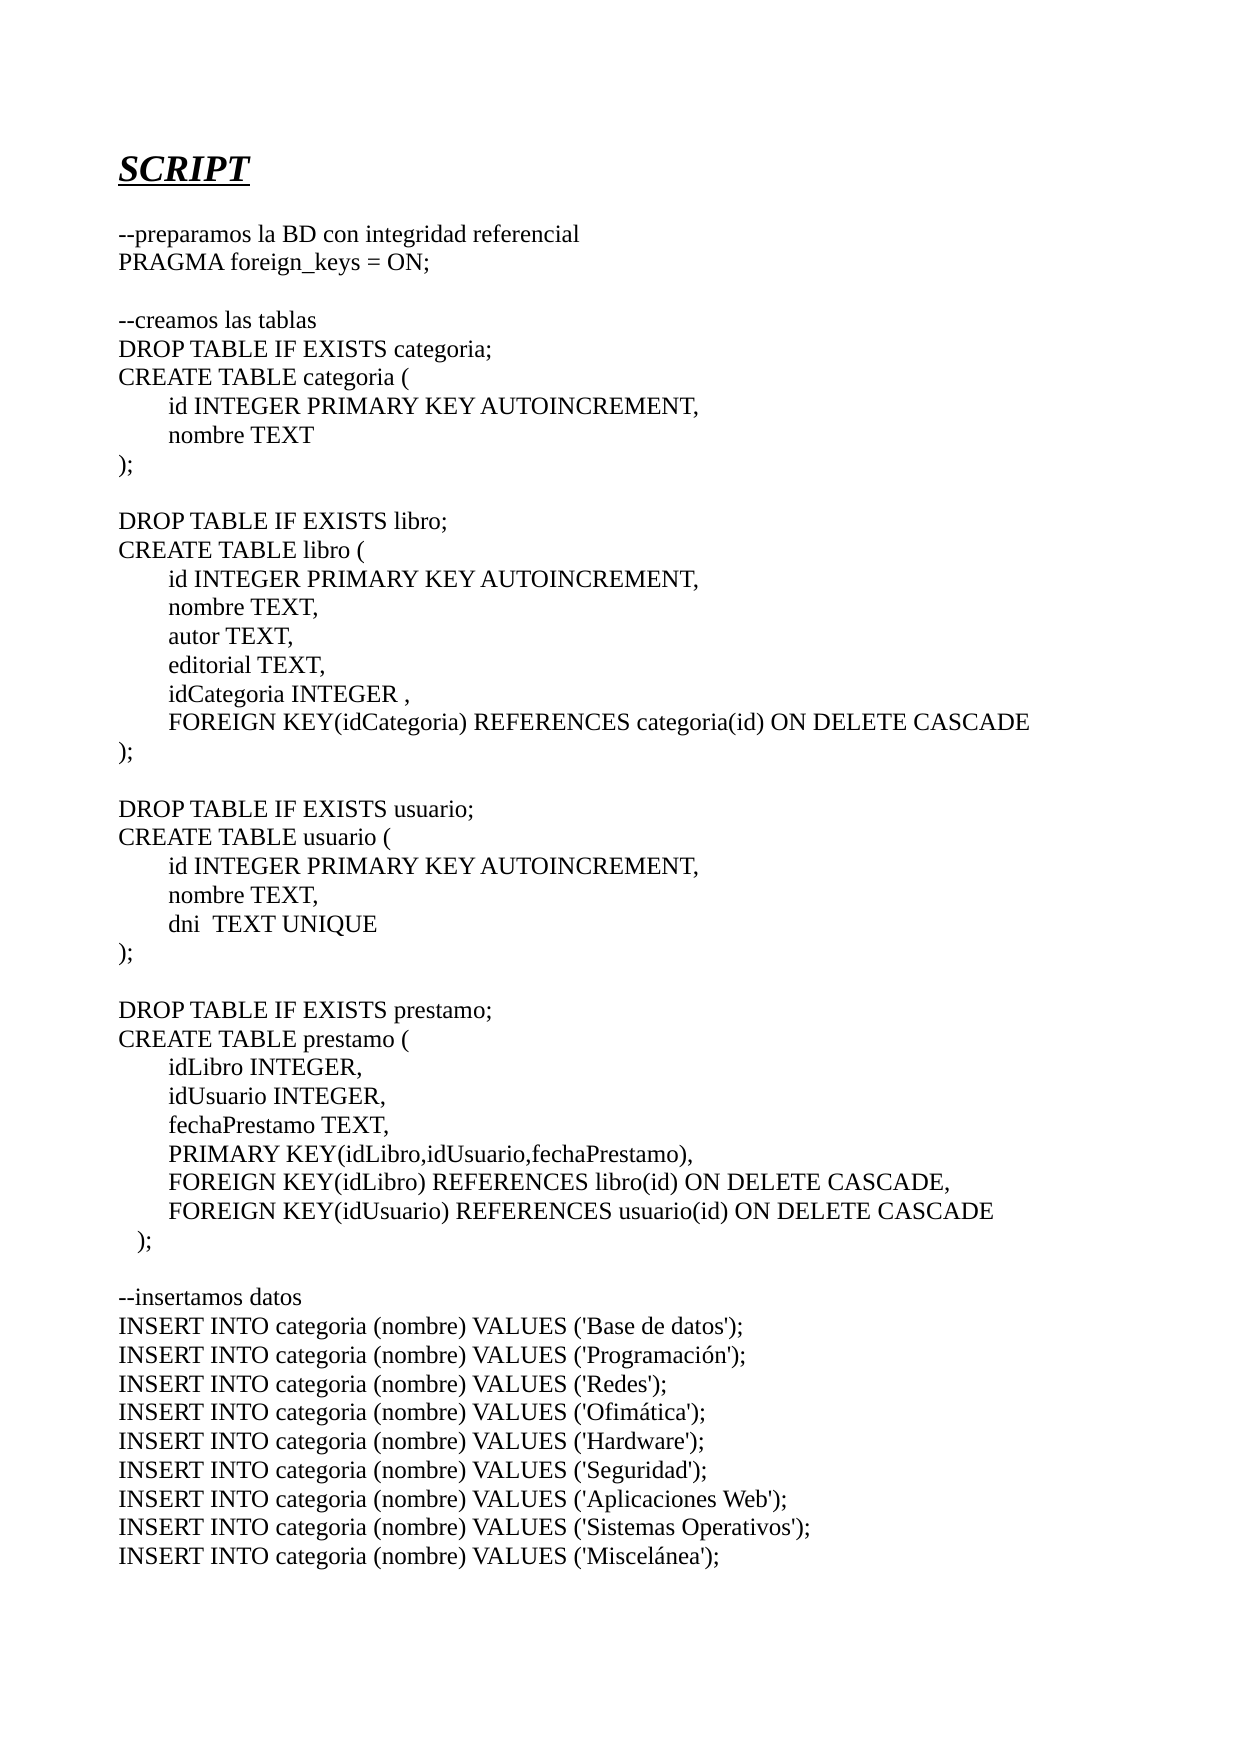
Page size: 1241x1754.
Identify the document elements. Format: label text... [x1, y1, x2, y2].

text INSERT INTO categoria (nombre) VALUES ('Sistemas Operativos'); [118, 1512, 1122, 1541]
text PRIMARY KEY(idLibro,idUsuario,fechaPrestamo), [118, 1139, 1122, 1167]
text editorial TEXT, [118, 650, 1122, 679]
text DROP TABLE IF EXISTS usuario; [118, 794, 1122, 822]
text nombre TEXT, [118, 880, 1122, 909]
text --preparamos la BD con integridad referencial [118, 219, 1122, 247]
text ); [118, 449, 1122, 477]
text PRAGMA foreign_keys = ON; [118, 247, 1122, 276]
text FOREIGN KEY(idCategoria) REFERENCES categoria(id) ON DELETE CASCADE [118, 707, 1122, 736]
text idCategoria INTEGER , [118, 679, 1122, 707]
text FOREIGN KEY(idUsuario) REFERENCES usuario(id) ON DELETE CASCADE [118, 1196, 1122, 1225]
text idLibro INTEGER, [118, 1052, 1122, 1081]
text id INTEGER PRIMARY KEY AUTOINCREMENT, [118, 391, 1122, 420]
text DROP TABLE IF EXISTS libro; [118, 506, 1122, 535]
text INSERT INTO categoria (nombre) VALUES ('Seguridad'); [118, 1455, 1122, 1484]
text ); [118, 736, 1122, 765]
text INSERT INTO categoria (nombre) VALUES ('Aplicaciones Web'); [118, 1484, 1122, 1512]
text SCRIPT [118, 147, 1122, 190]
text DROP TABLE IF EXISTS categoria; [118, 334, 1122, 362]
text INSERT INTO categoria (nombre) VALUES ('Programación'); [118, 1340, 1122, 1369]
text CREATE TABLE usuario ( [118, 822, 1122, 851]
text INSERT INTO categoria (nombre) VALUES ('Ofimática'); [118, 1397, 1122, 1426]
text ); [118, 1225, 1122, 1254]
text nombre TEXT [118, 420, 1122, 449]
text fechaPrestamo TEXT, [118, 1110, 1122, 1139]
text autor TEXT, [118, 621, 1122, 650]
text FOREIGN KEY(idLibro) REFERENCES libro(id) ON DELETE CASCADE, [118, 1167, 1122, 1196]
text ); [118, 937, 1122, 966]
text DROP TABLE IF EXISTS prestamo; [118, 995, 1122, 1024]
text INSERT INTO categoria (nombre) VALUES ('Miscelánea'); [118, 1541, 1122, 1570]
text CREATE TABLE libro ( [118, 535, 1122, 564]
text CREATE TABLE categoria ( [118, 362, 1122, 391]
text id INTEGER PRIMARY KEY AUTOINCREMENT, [118, 564, 1122, 592]
text CREATE TABLE prestamo ( [118, 1024, 1122, 1052]
text idUsuario INTEGER, [118, 1081, 1122, 1110]
text --insertamos datos [118, 1282, 1122, 1311]
text id INTEGER PRIMARY KEY AUTOINCREMENT, [118, 851, 1122, 880]
text --creamos las tablas [118, 305, 1122, 334]
text dni TEXT UNIQUE [118, 909, 1122, 937]
text nombre TEXT, [118, 592, 1122, 621]
text INSERT INTO categoria (nombre) VALUES ('Hardware'); [118, 1426, 1122, 1455]
text INSERT INTO categoria (nombre) VALUES ('Base de datos'); [118, 1311, 1122, 1340]
text INSERT INTO categoria (nombre) VALUES ('Redes'); [118, 1369, 1122, 1397]
